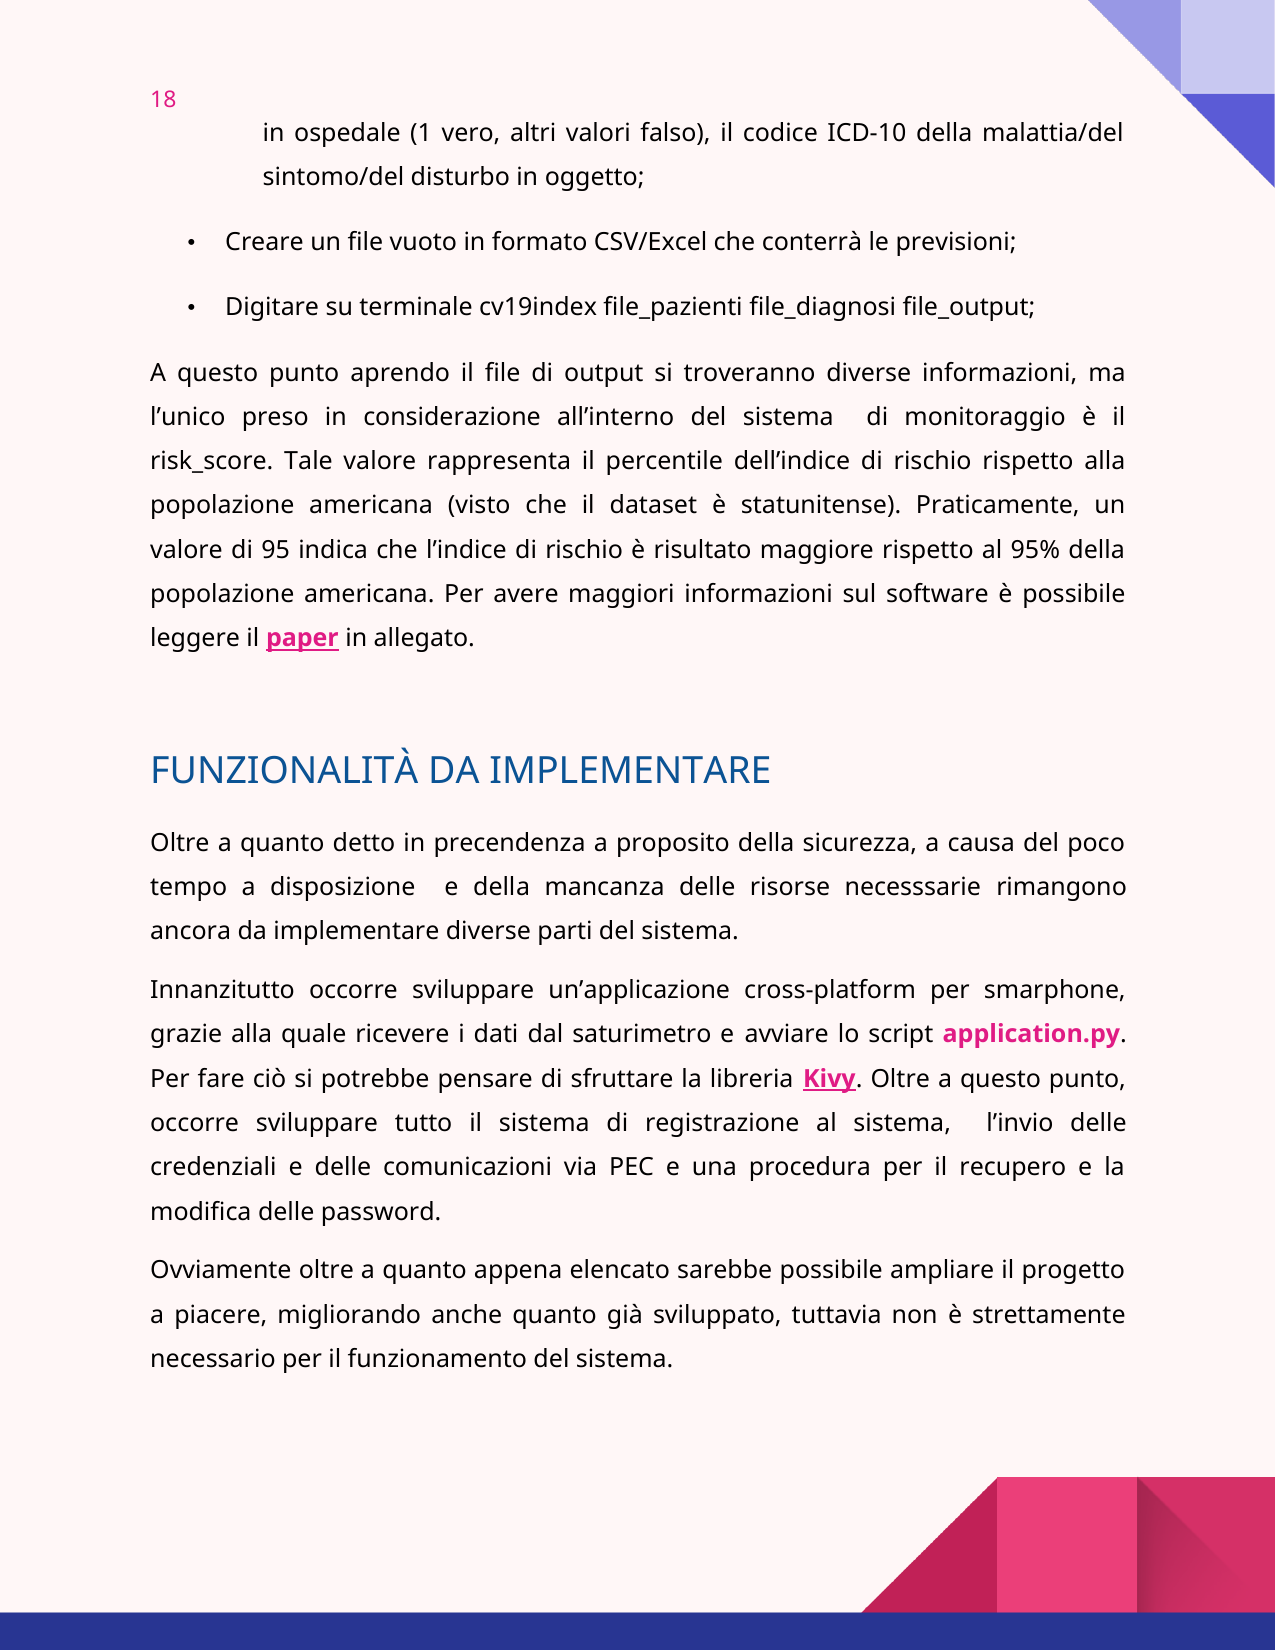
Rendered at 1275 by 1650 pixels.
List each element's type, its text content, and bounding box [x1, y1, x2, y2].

text Ovviamente oltre a quanto appena elencato sarebbe possibile ampliare il progetto a piacere, migliorando anche quanto già sviluppato, tuttavia non è strettamente necessario per il funzionamento del sistema. [150, 1252, 1127, 1375]
list Creare un file vuoto in formato CSV/Excel che conterrà le previsioni; [187, 224, 1125, 258]
list in ospedale (1 vero, altri valori falso), il codice ICD-10 della malattia/del sintomo/del disturbo in oggetto; [225, 114, 1125, 193]
text Oltre a quanto detto in precendenza a proposito della sicurezza, a causa del poco tempo a disposizione e della mancanza delle risorse necesssarie rimangono ancora da implementare diverse parti del sistema. [150, 824, 1127, 947]
subtitle FUNZIONALITÀ DA IMPLEMENTARE [150, 744, 1125, 795]
text A questo punto aprendo il file di output si troveranno diverse informazioni, ma l’unico preso in considerazione all’interno del sistema di monitoraggio è il risk_score. Tale valore rappresenta il percentile dell’indice di rischio rispetto alla popolazione americana (visto che il dataset è statunitense). Praticamente, un valore di 95 indica che l’indice di rischio è risultato maggiore rispetto al 95% della popolazione americana. Per avere maggiori informazioni sul software è possibile leggere il paper in allegato. [150, 354, 1127, 654]
text Innanzitutto occorre sviluppare un’applicazione cross-platform per smarphone, grazie alla quale ricevere i dati dal saturimetro e avviare lo script application.py. Per fare ciò si potrebbe pensare di sfruttare la libreria Kivy. Oltre a questo punto, occorre sviluppare tutto il sistema di registrazione al sistema, l’invio delle credenziali e delle comunicazioni via PEC e una procedura per il recupero e la modifica delle password. [150, 972, 1127, 1227]
picture [1087, 0, 1275, 188]
list Digitare su terminale cv19index file_pazienti file_diagnosi file_output; [187, 289, 1125, 323]
picture [0, 1475, 1275, 1650]
